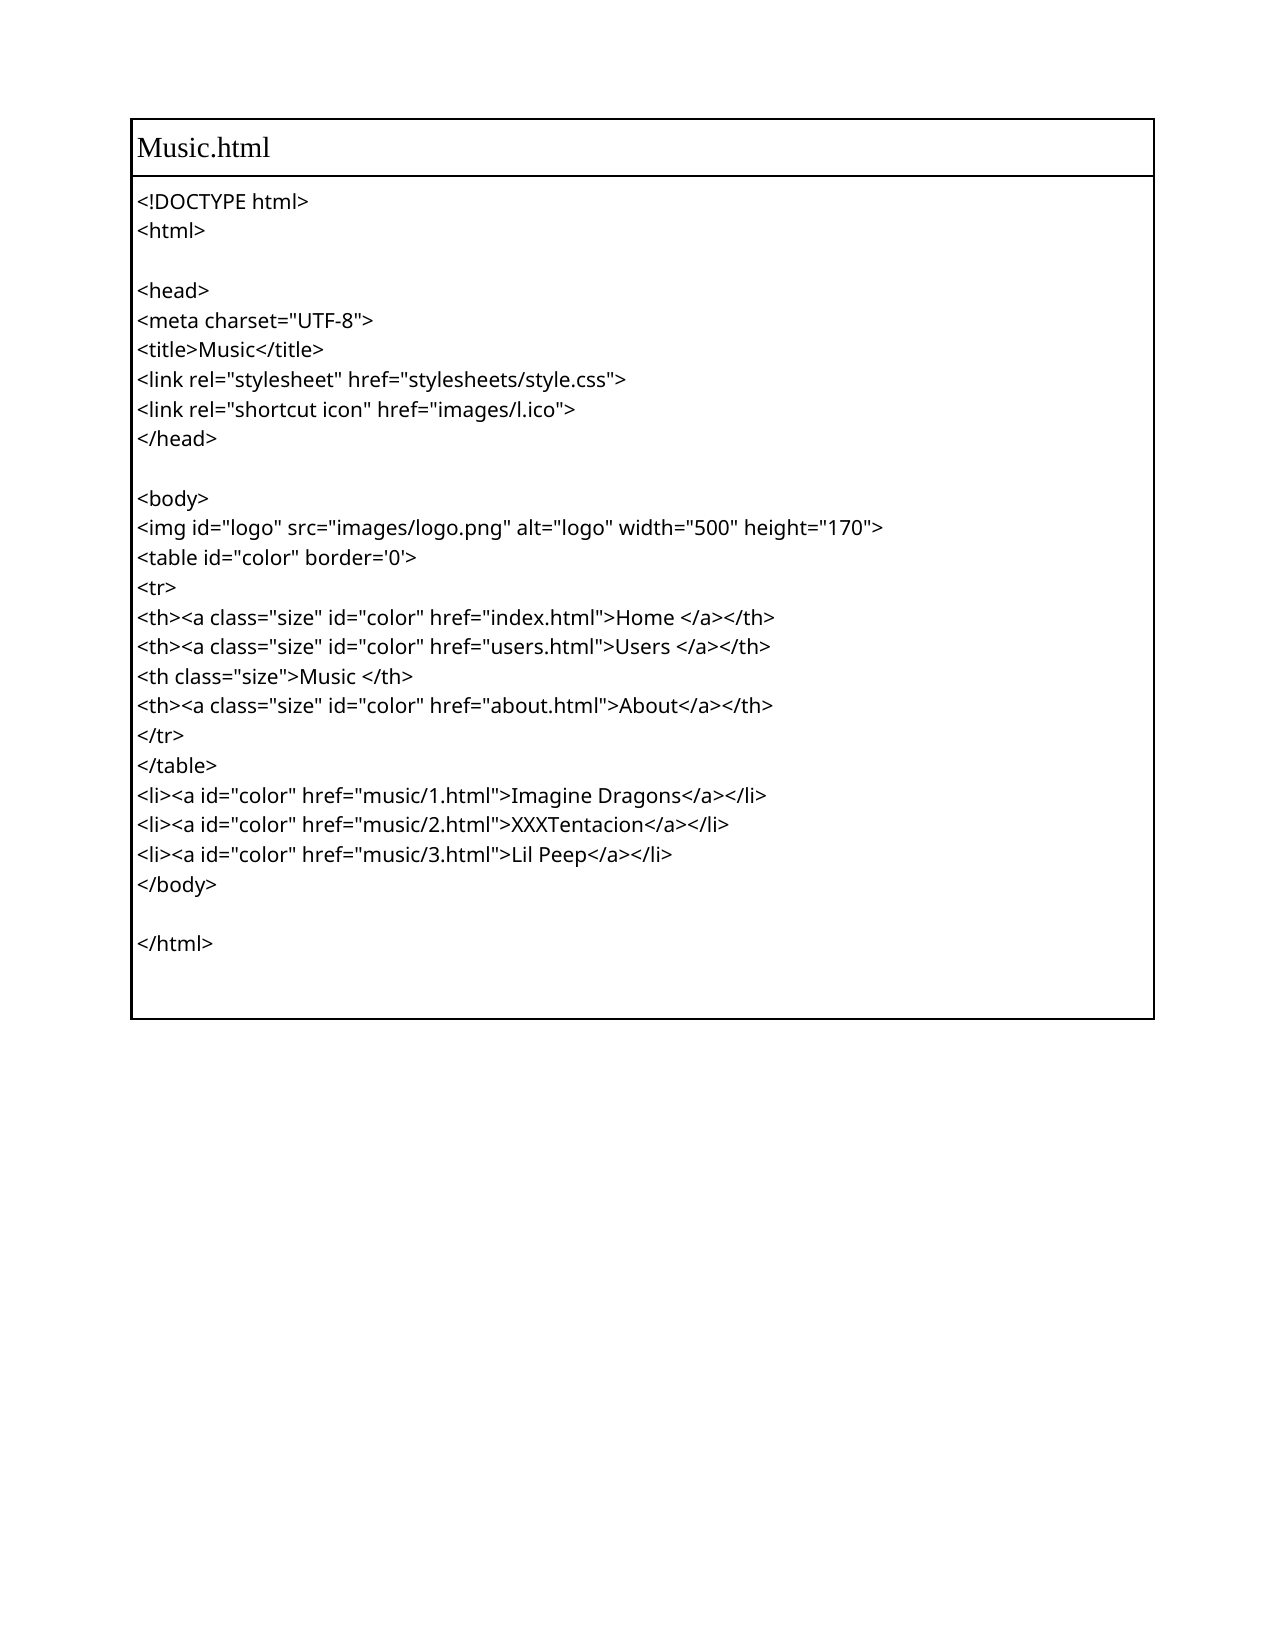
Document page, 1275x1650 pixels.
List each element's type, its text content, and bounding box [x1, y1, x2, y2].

table_cell <!DOCTYPE html> <html> <head> <meta charset="UTF-8"> <title>Music</title> <link rel="stylesheet" href="stylesheets/style.css"> <link rel="shortcut icon" href="images/l.ico"> </head> <body> <img id="logo" src="images/logo.png" alt="logo" width="500" height="170"> <table id="color" border='0'> <tr> <th><a class="size" id="color" href="index.html">Home </a></th> <th><a class="size" id="color" href="users.html">Users </a></th> <th class="size">Music </th> <th><a class="size" id="color" href="about.html">About</a></th> </tr> </table> <li><a id="color" href="music/1.html">Imagine Dragons</a></li> <li><a id="color" href="music/2.html">XXXTentacion</a></li> <li><a id="color" href="music/3.html">Lil Peep</a></li> </body> </html> [133, 177, 1153, 1018]
table_header Music.html [133, 120, 1153, 174]
